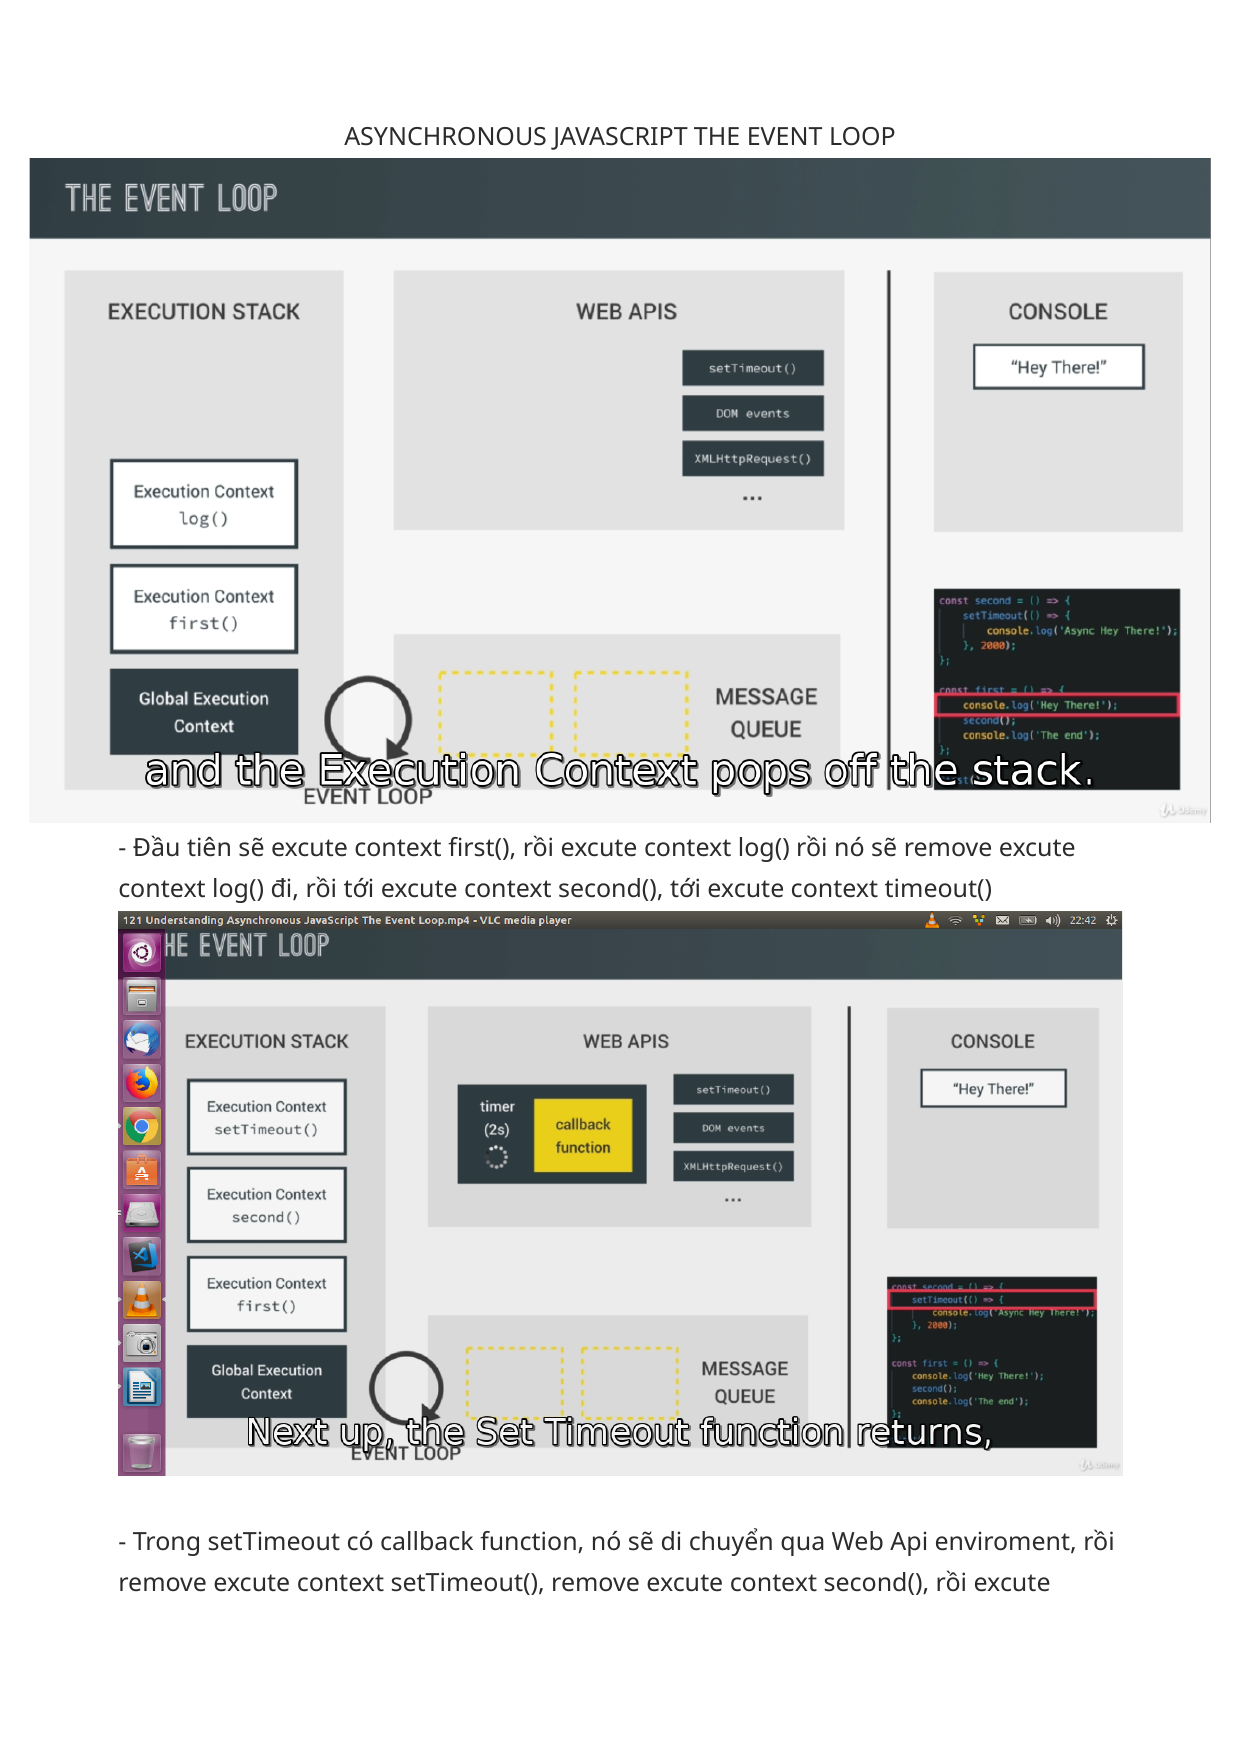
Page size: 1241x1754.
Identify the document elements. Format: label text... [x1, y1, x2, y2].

picture [29, 158, 1211, 823]
picture [118, 911, 1123, 1476]
text ASYNCHRONOUS JAVASCRIPT THE EVENT LOOP [118, 118, 1122, 152]
text - Trong setTimeout có callback function, nó sẽ di chuyển qua Web Api enviroment, rồi remove excute context setTimeout(), remove excute context second(), rồi excute [118, 1523, 1122, 1598]
text - Đầu tiên sẽ excute context first(), rồi excute context log() rồi nó sẽ remove excute context log() đi, rồi tới excute context second(), tới excute context timeout() [118, 823, 1122, 904]
